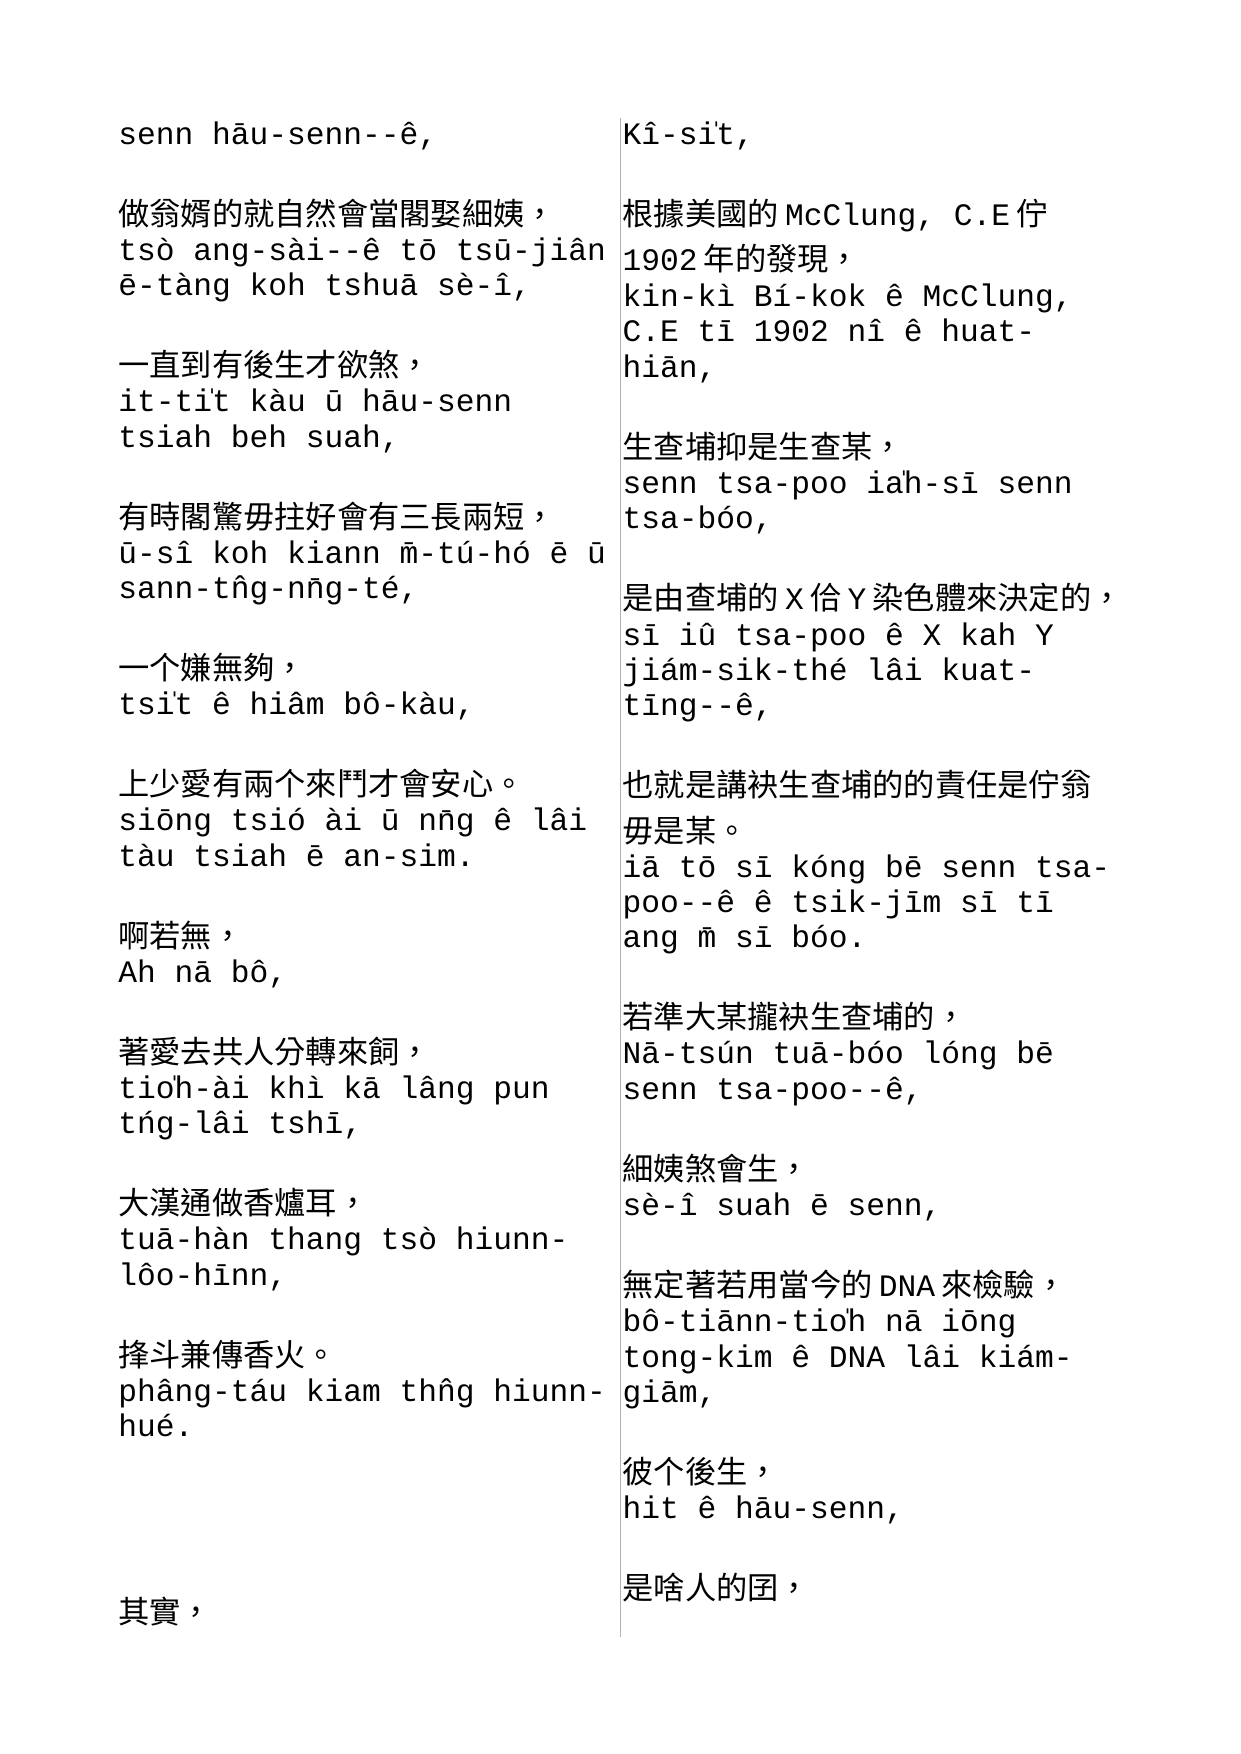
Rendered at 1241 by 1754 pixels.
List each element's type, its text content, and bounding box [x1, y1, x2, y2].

text 是啥人的囝， [622, 1563, 1122, 1609]
text tio̍h-ài khì kā lâng pun tńg-lâi tshī, [118, 1072, 618, 1143]
text 著愛去共人分轉來飼， [118, 1027, 618, 1072]
text 是由查埔的X佮Y染色體來決定的， [622, 573, 1122, 619]
text 做翁婿的就自然會當閣娶細姨， [118, 189, 618, 234]
text 無定著若用當今的DNA來檢驗， [622, 1260, 1122, 1306]
text bô-tiānn-tio̍h nā iōng tong-kim ê DNA lâi kiám-giām, [622, 1306, 1122, 1412]
text 捀斗兼傳香火。 [118, 1330, 618, 1375]
text 根據美國的McClung, C.E佇1902年的發現， [622, 189, 1122, 280]
text tuā-hàn thang tsò hiunn-lôo-hīnn, [118, 1223, 618, 1294]
text Nā-tsún tuā-bóo lóng bē senn tsa-poo--ê, [622, 1038, 1122, 1109]
text 一直到有後生才欲煞， [118, 340, 618, 386]
text siōng tsió ài ū nn̄g ê lâi tàu tsiah ē an-sim. [118, 804, 618, 875]
text hit ê hāu-senn, [622, 1493, 1122, 1528]
text it-ti̍t kàu ū hāu-senn tsiah beh suah, [118, 386, 618, 456]
text 若準大某攏袂生查埔的， [622, 993, 1122, 1038]
text 一个嫌無夠， [118, 643, 618, 688]
text senn hāu-senn--ê, [118, 118, 618, 153]
text phâng-táu kiam thn̂g hiunn-hué. [118, 1375, 618, 1446]
text 生查埔抑是生查某， [622, 422, 1122, 467]
text 啊若無， [118, 911, 618, 956]
text 上少愛有兩个來鬥才會安心。 [118, 759, 618, 804]
text tsò ang-sài--ê tō tsū-jiân ē-tàng koh tshuā sè-î, [118, 234, 618, 305]
text 彼个後生， [622, 1447, 1122, 1493]
text senn tsa-poo ia̍h-sī senn tsa-bóo, [622, 467, 1122, 538]
text iā tō sī kóng bē senn tsa-poo--ê ê tsik-jīm sī tī ang m̄ sī bóo. [622, 851, 1122, 957]
text 大漢通做香爐耳， [118, 1178, 618, 1223]
text Kî-si̍t, [622, 118, 1122, 153]
text 其實， [118, 1587, 618, 1633]
text ū-sî koh kiann m̄-tú-hó ē ū sann-tn̂g-nn̄g-té, [118, 537, 618, 608]
text sè-î suah ē senn, [622, 1189, 1122, 1225]
text tsi̍t ê hiâm bô-kàu, [118, 688, 618, 724]
text 細姨煞會生， [622, 1144, 1122, 1189]
text kin-kì Bí-kok ê McClung, C.E tī 1902 nî ê huat-hiān, [622, 280, 1122, 386]
text Ah nā bô, [118, 956, 618, 991]
text sī iû tsa-poo ê X kah Y jiám-sik-thé lâi kuat-tīng--ê, [622, 619, 1122, 725]
text 有時閣驚毋拄好會有三長兩短， [118, 492, 618, 537]
text 也就是講袂生查埔的的責任是佇翁毋是某。 [622, 761, 1122, 851]
